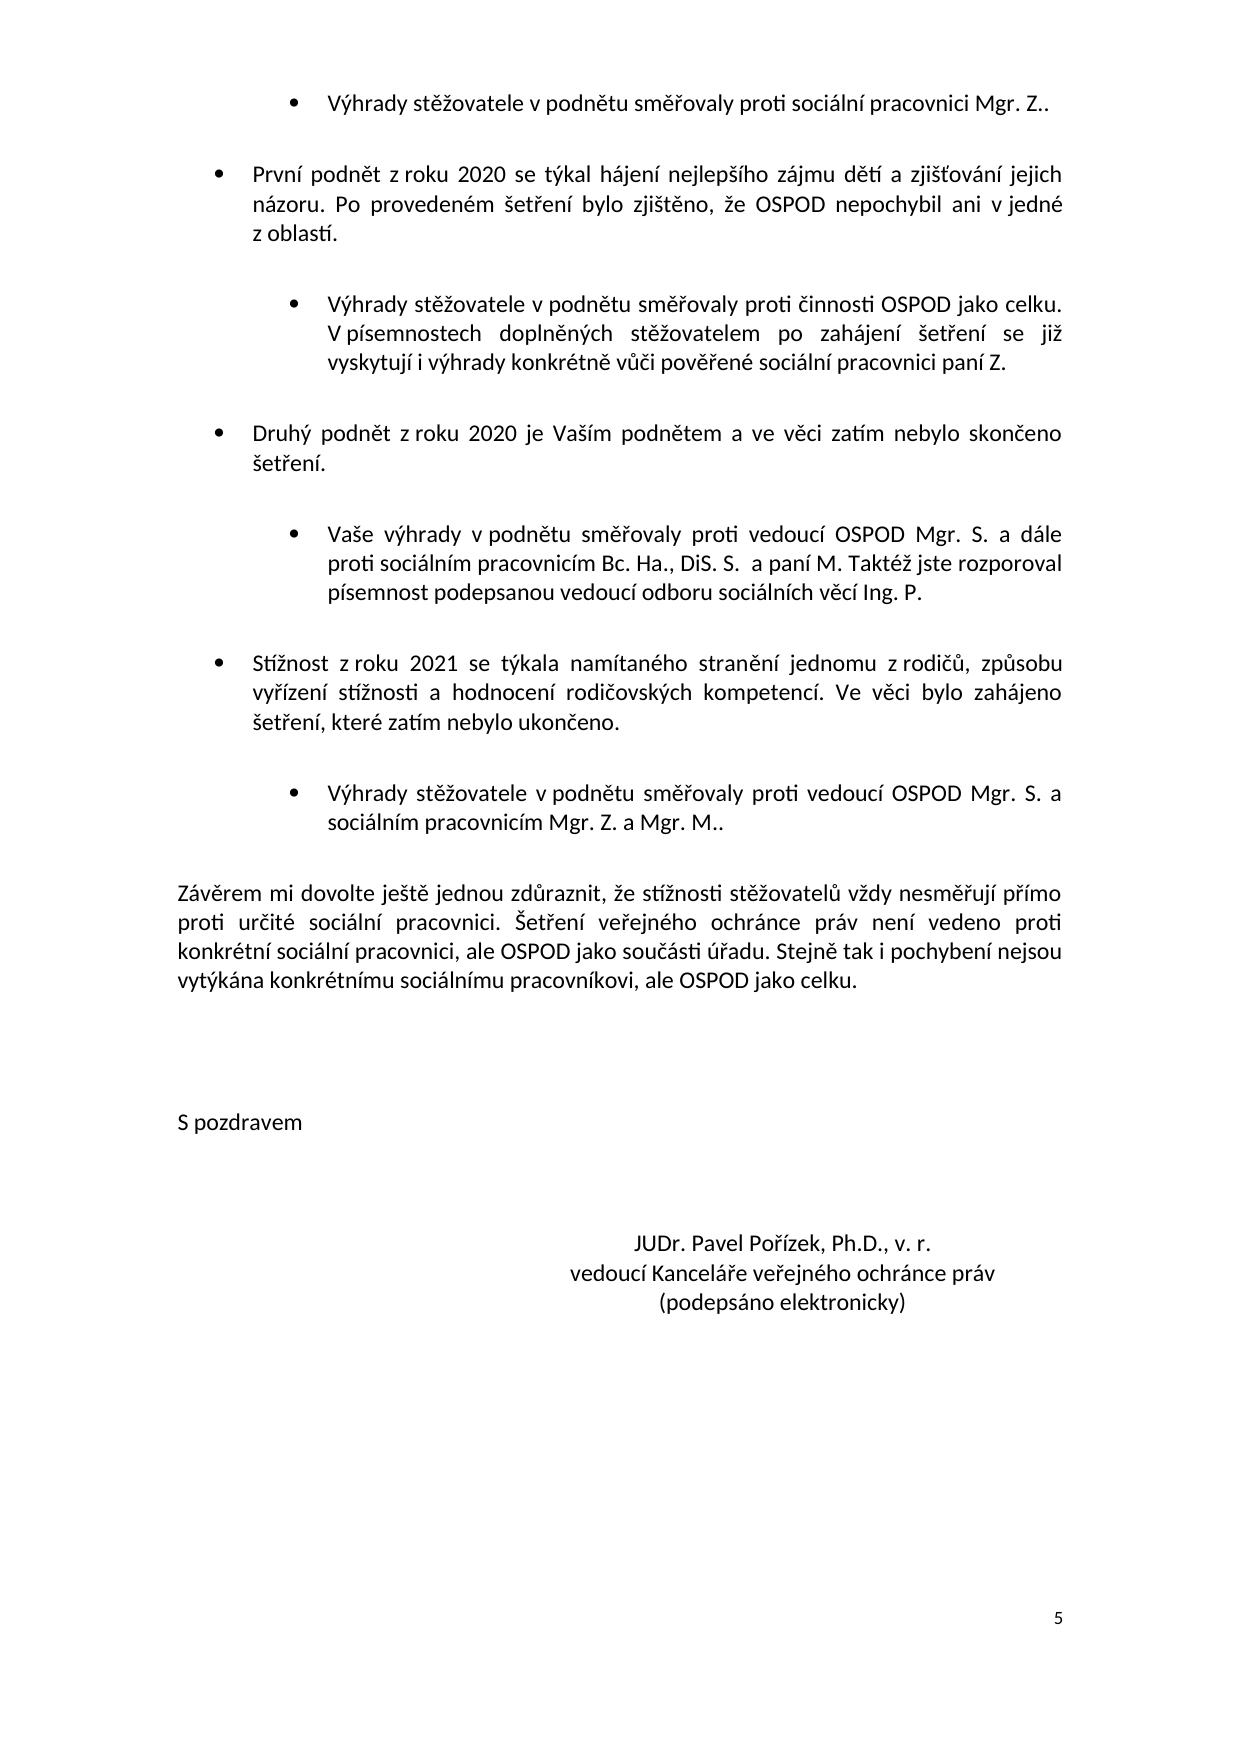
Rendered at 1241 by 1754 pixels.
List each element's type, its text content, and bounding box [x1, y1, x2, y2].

text JUDr. Pavel Pořízek, Ph.D., v. r. [502, 1228, 1063, 1258]
list Vaše výhrady v podnětu směřovaly proti vedoucí OSPOD Mgr. S. a dále proti sociálním pracovnicím Bc. Ha., DiS. S. a paní M. Taktéž jste rozporoval písemnost podepsanou vedoucí odboru sociálních věcí Ing. P. [290, 519, 1063, 606]
text (podepsáno elektronicky) [502, 1287, 1063, 1316]
list Výhrady stěžovatele v podnětu směřovaly proti sociální pracovnici Mgr. Z.. [290, 88, 1063, 118]
list Výhrady stěžovatele v podnětu směřovaly proti vedoucí OSPOD Mgr. S. a sociálním pracovnicím Mgr. Z. a Mgr. M.. [290, 778, 1063, 836]
list První podnět z roku 2020 se týkal hájení nejlepšího zájmu dětí a zjišťování jejich názoru. Po provedeném šetření bylo zjištěno, že OSPOD nepochybil ani v jedné z oblastí. [215, 159, 1063, 247]
text vedoucí Kanceláře veřejného ochránce práv [502, 1258, 1063, 1287]
list Stížnost z roku 2021 se týkala namítaného stranění jednomu z rodičů, způsobu vyřízení stížnosti a hodnocení rodičovských kompetencí. Ve věci bylo zahájeno šetření, které zatím nebylo ukončeno. [215, 648, 1063, 736]
text S pozdravem [177, 1107, 1063, 1137]
text Závěrem mi dovolte ještě jednou zdůraznit, že stížnosti stěžovatelů vždy nesměřují přímo proti určité sociální pracovnici. Šetření veřejného ochránce práv není vedeno proti konkrétní sociální pracovnici, ale OSPOD jako součásti úřadu. Stejně tak i pochybení nejsou vytýkána konkrétnímu sociálnímu pracovníkovi, ale OSPOD jako celku. [177, 878, 1063, 995]
list Druhý podnět z roku 2020 je Vaším podnětem a ve věci zatím nebylo skončeno šetření. [215, 418, 1063, 477]
list Výhrady stěžovatele v podnětu směřovaly proti činnosti OSPOD jako celku. V písemnostech doplněných stěžovatelem po zahájení šetření se již vyskytují i výhrady konkrétně vůči pověřené sociální pracovnici paní Z. [290, 289, 1063, 377]
